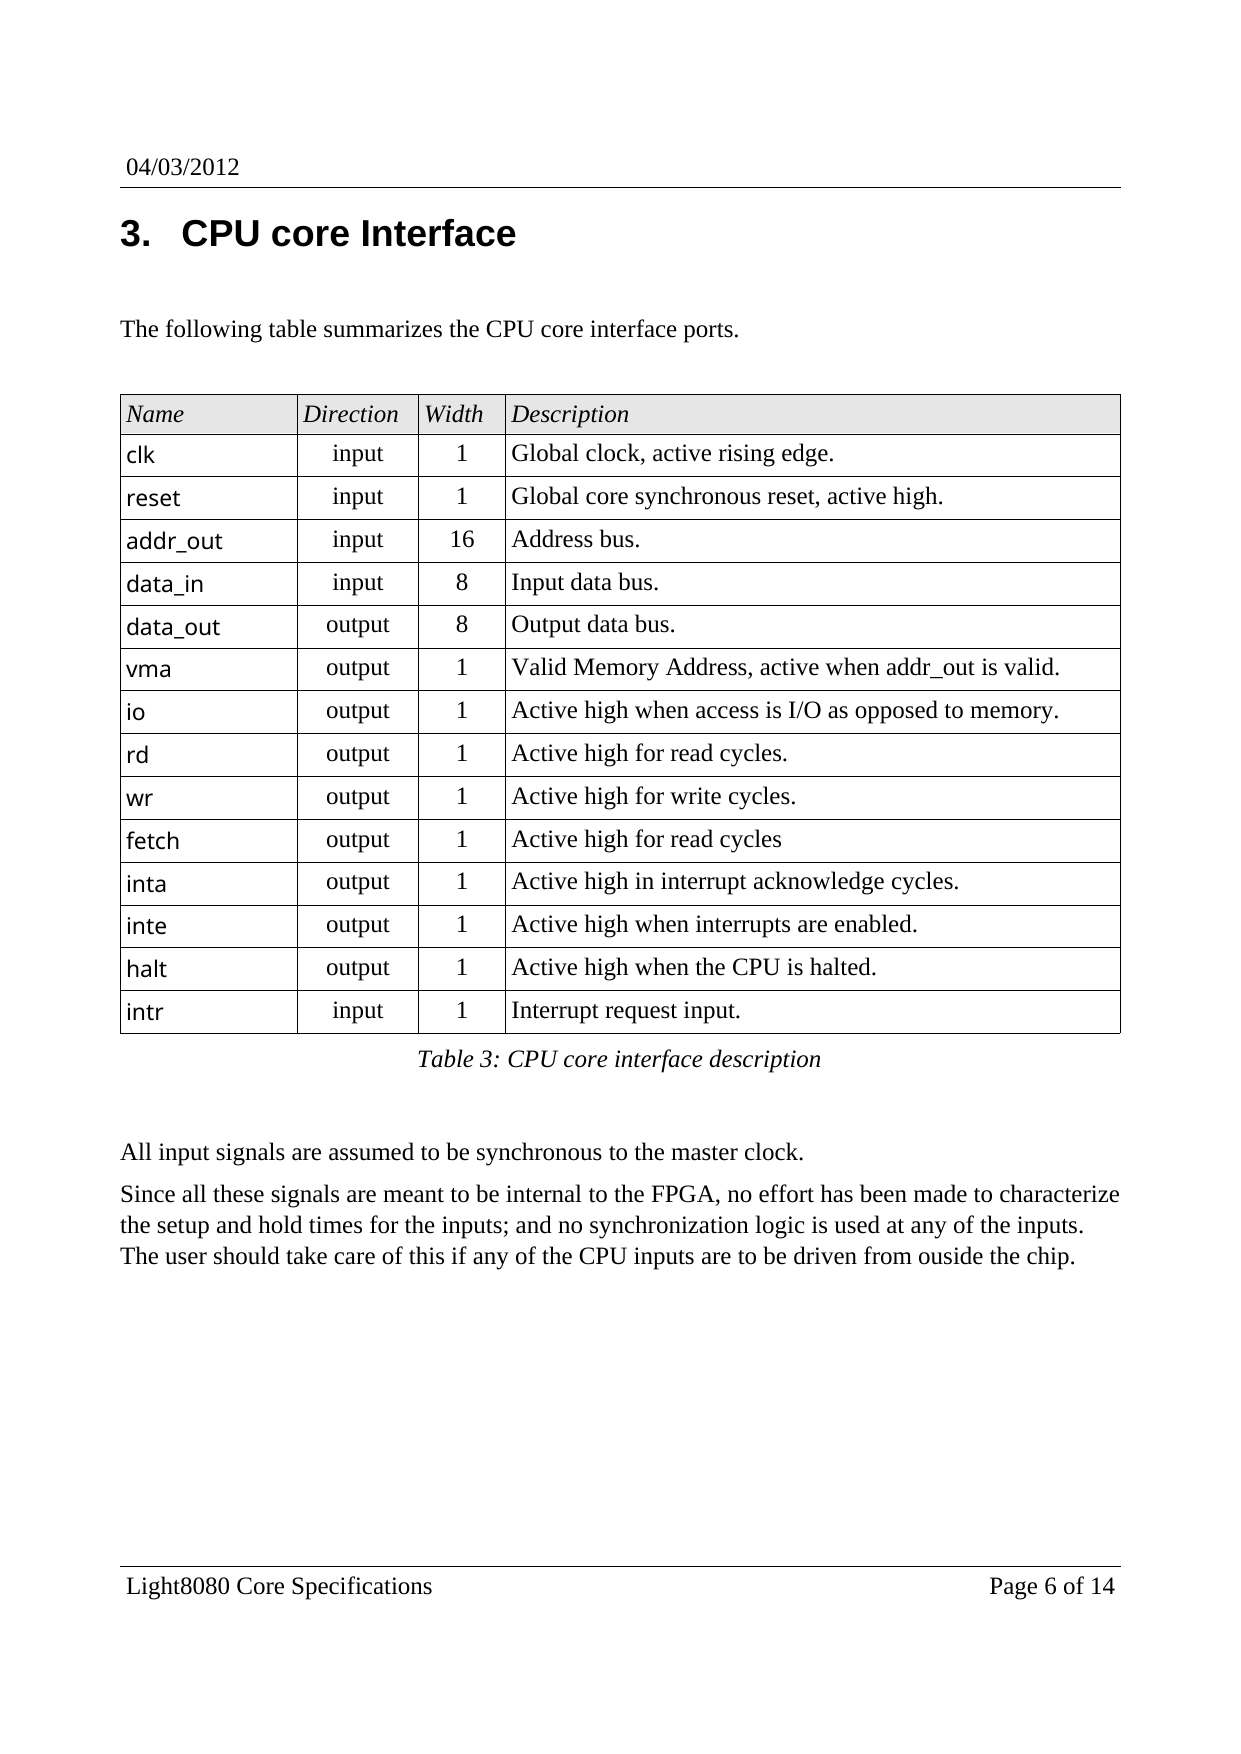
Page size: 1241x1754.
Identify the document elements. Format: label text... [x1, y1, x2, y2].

table_cell wr [121, 777, 297, 819]
table_cell output [298, 691, 418, 733]
table_cell output [298, 777, 418, 819]
subtitle CPU core Interface [120, 212, 1121, 254]
list Since all these signals are meant to be internal to the FPGA, no effort has been made to characterize the setup and hold times for the inputs; and no synchronization logic is used at any of the inputs. The user should take care of this if any of the CPU inputs are to be driven from ouside the chip. [82, 1180, 1121, 1269]
table_cell intr [121, 991, 297, 1033]
table_cell Active high for read cycles. [506, 734, 1120, 776]
table_cell addr_out [121, 520, 297, 562]
table_cell Active high in interrupt acknowledge cycles. [506, 863, 1120, 904]
table_cell Interrupt request input. [506, 991, 1120, 1033]
table_cell input [298, 991, 418, 1033]
table_cell input [298, 563, 418, 605]
table_cell Input data bus. [506, 563, 1120, 605]
table_cell 16 [419, 520, 505, 562]
table_header Direction [298, 395, 418, 433]
table_header Name [121, 395, 297, 433]
table_cell inta [121, 863, 297, 904]
table_cell 1 [419, 691, 505, 733]
table_cell 1 [419, 948, 505, 990]
table_cell Active high when interrupts are enabled. [506, 906, 1120, 947]
table_cell input [298, 477, 418, 519]
table_cell Active high when access is I/O as opposed to memory. [506, 691, 1120, 733]
table_cell inte [121, 906, 297, 947]
table_cell output [298, 606, 418, 648]
table_cell input [298, 435, 418, 476]
table_cell 1 [419, 820, 505, 862]
table_cell output [298, 906, 418, 947]
table_cell data_in [121, 563, 297, 605]
table_header Description [506, 395, 1120, 433]
table_cell 1 [419, 991, 505, 1033]
table_header Width [419, 395, 505, 433]
table_cell Valid Memory Address, active when addr_out is valid. [506, 649, 1120, 690]
text The following table summarizes the CPU core interface ports. [120, 315, 1121, 342]
text Table 3: CPU core interface description [120, 1046, 1121, 1073]
table_cell rd [121, 734, 297, 776]
table_cell halt [121, 948, 297, 990]
table_cell output [298, 649, 418, 690]
table_cell output [298, 948, 418, 990]
table_cell reset [121, 477, 297, 519]
table_cell 1 [419, 906, 505, 947]
table_cell 8 [419, 563, 505, 605]
table_cell vma [121, 649, 297, 690]
table_cell 1 [419, 649, 505, 690]
table_cell Active high for write cycles. [506, 777, 1120, 819]
table_cell 1 [419, 734, 505, 776]
table_cell output [298, 734, 418, 776]
table_cell io [121, 691, 297, 733]
table_cell data_out [121, 606, 297, 648]
table_cell 1 [419, 435, 505, 476]
table_cell 1 [419, 863, 505, 904]
table_cell Global core synchronous reset, active high. [506, 477, 1120, 519]
table_cell 1 [419, 777, 505, 819]
table_cell 8 [419, 606, 505, 648]
table_cell Active high for read cycles [506, 820, 1120, 862]
table_cell Output data bus. [506, 606, 1120, 648]
list All input signals are assumed to be synchronous to the master clock. [82, 1138, 1121, 1165]
table_cell Address bus. [506, 520, 1120, 562]
table_cell output [298, 820, 418, 862]
table_cell Active high when the CPU is halted. [506, 948, 1120, 990]
table_cell Global clock, active rising edge. [506, 435, 1120, 476]
table_cell output [298, 863, 418, 904]
table_cell fetch [121, 820, 297, 862]
table_cell 1 [419, 477, 505, 519]
table_cell input [298, 520, 418, 562]
table_cell clk [121, 435, 297, 476]
